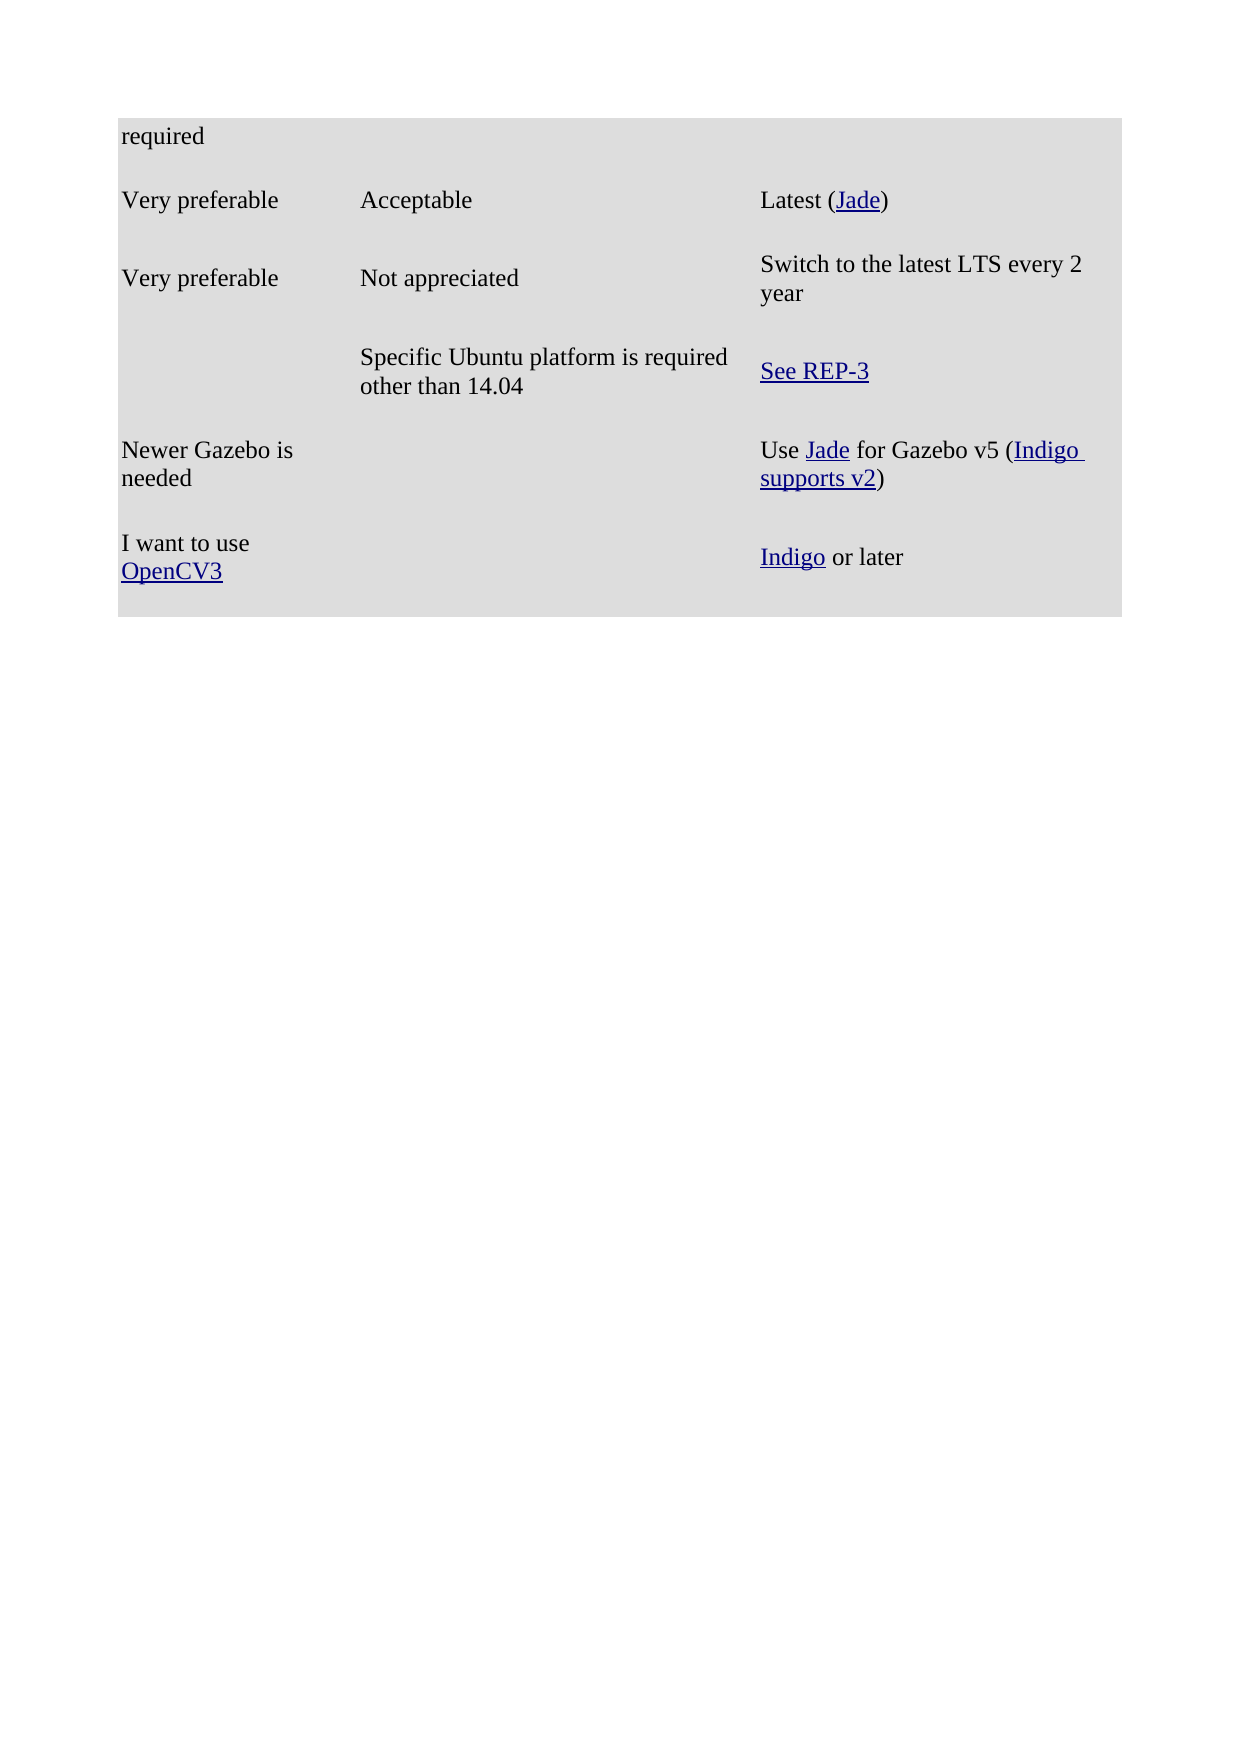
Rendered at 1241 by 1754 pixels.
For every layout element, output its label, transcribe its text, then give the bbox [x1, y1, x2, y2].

table_cell [118, 339, 357, 432]
table_cell Latest (Jade) [757, 182, 1122, 246]
table_cell [357, 525, 757, 617]
table_cell Specific Ubuntu platform is required other than 14.04 [357, 339, 757, 432]
table_cell Newer Gazebo is needed [118, 432, 357, 525]
table_cell required [118, 118, 357, 182]
table_cell [357, 118, 757, 182]
table_cell [757, 118, 1122, 182]
table_cell Indigo or later [757, 525, 1122, 617]
table_cell Not appreciated [357, 246, 757, 339]
table_cell Acceptable [357, 182, 757, 246]
table_cell Use Jade for Gazebo v5 (Indigo supports v2) [757, 432, 1122, 525]
table_cell See REP-3 [757, 339, 1122, 432]
table_cell Switch to the latest LTS every 2 year [757, 246, 1122, 339]
table_cell Very preferable [118, 246, 357, 339]
table_cell I want to use OpenCV3 [118, 525, 357, 617]
table_cell Very preferable [118, 182, 357, 246]
table_cell [357, 432, 757, 525]
